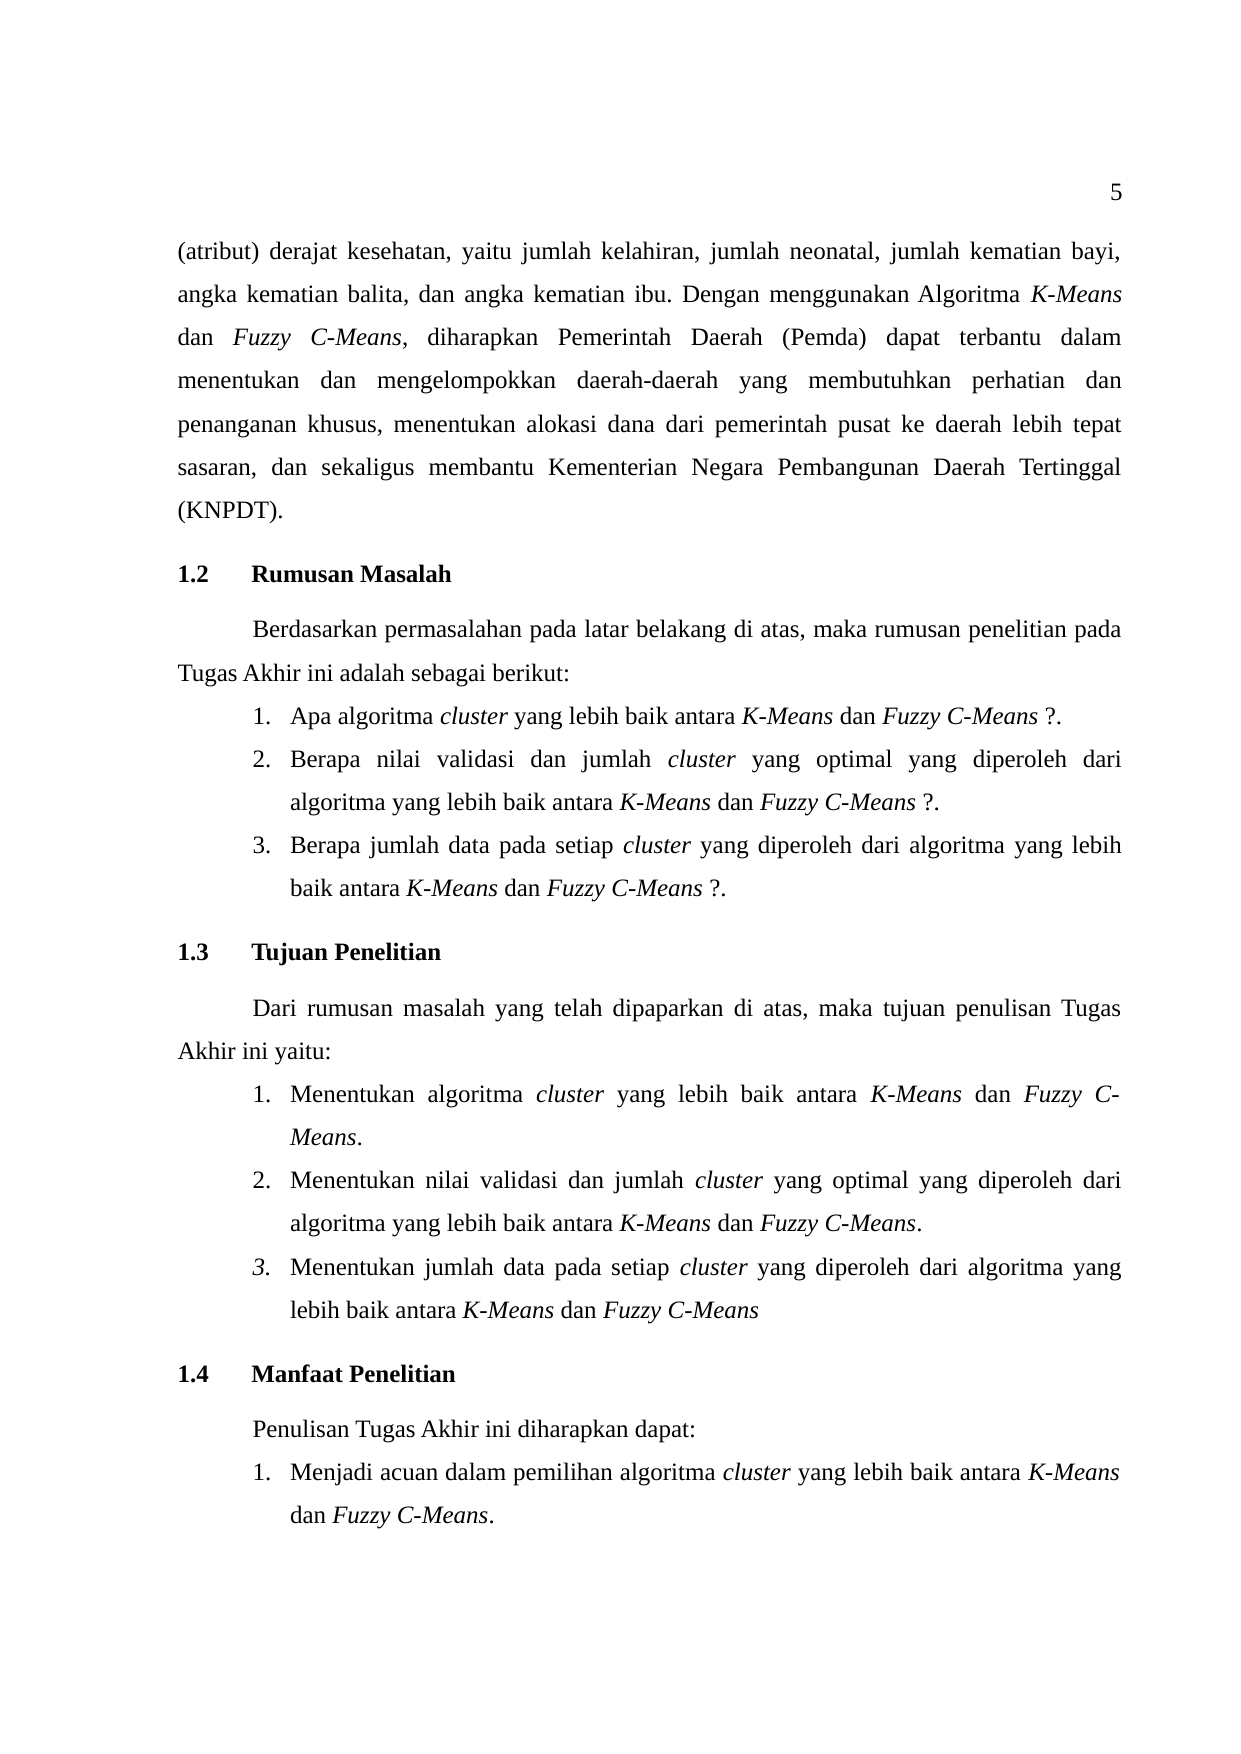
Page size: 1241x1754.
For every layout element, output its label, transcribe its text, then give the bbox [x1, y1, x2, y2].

list Menentukan jumlah data pada setiap cluster yang diperoleh dari algoritma yang lebih baik antara K-Means dan Fuzzy C-Means [252, 1252, 1122, 1323]
list Menentukan nilai validasi dan jumlah cluster yang optimal yang diperoleh dari algoritma yang lebih baik antara K-Means dan Fuzzy C-Means. [252, 1165, 1122, 1237]
text Dari rumusan masalah yang telah dipaparkan di atas, maka tujuan penulisan Tugas Akhir ini yaitu: [177, 993, 1122, 1065]
subtitle Tujuan Penelitian [177, 937, 1122, 966]
subtitle Manfaat Penelitian [177, 1359, 1122, 1387]
text Penulisan Tugas Akhir ini diharapkan dapat: [177, 1414, 1122, 1443]
subtitle Rumusan Masalah [177, 559, 1122, 588]
list Menentukan algoritma cluster yang lebih baik antara K-Means dan Fuzzy C-Means. [252, 1079, 1122, 1151]
list Berapa nilai validasi dan jumlah cluster yang optimal yang diperoleh dari algoritma yang lebih baik antara K-Means dan Fuzzy C-Means ?. [252, 744, 1122, 816]
text (atribut) derajat kesehatan, yaitu jumlah kelahiran, jumlah neonatal, jumlah kematian bayi, angka kematian balita, dan angka kematian ibu. Dengan menggunakan Algoritma K-Means dan Fuzzy C-Means, diharapkan Pemerintah Daerah (Pemda) dapat terbantu dalam menentukan dan mengelompokkan daerah-daerah yang membutuhkan perhatian dan penanganan khusus, menentukan alokasi dana dari pemerintah pusat ke daerah lebih tepat sasaran, dan sekaligus membantu Kementerian Negara Pembangunan Daerah Tertinggal (KNPDT). [177, 236, 1122, 524]
list Menjadi acuan dalam pemilihan algoritma cluster yang lebih baik antara K-Means dan Fuzzy C-Means. [252, 1457, 1122, 1529]
list Berapa jumlah data pada setiap cluster yang diperoleh dari algoritma yang lebih baik antara K-Means dan Fuzzy C-Means ?. [252, 830, 1122, 902]
text Berdasarkan permasalahan pada latar belakang di atas, maka rumusan penelitian pada Tugas Akhir ini adalah sebagai berikut: [177, 614, 1122, 686]
list Apa algoritma cluster yang lebih baik antara K-Means dan Fuzzy C-Means ?. [252, 701, 1122, 729]
